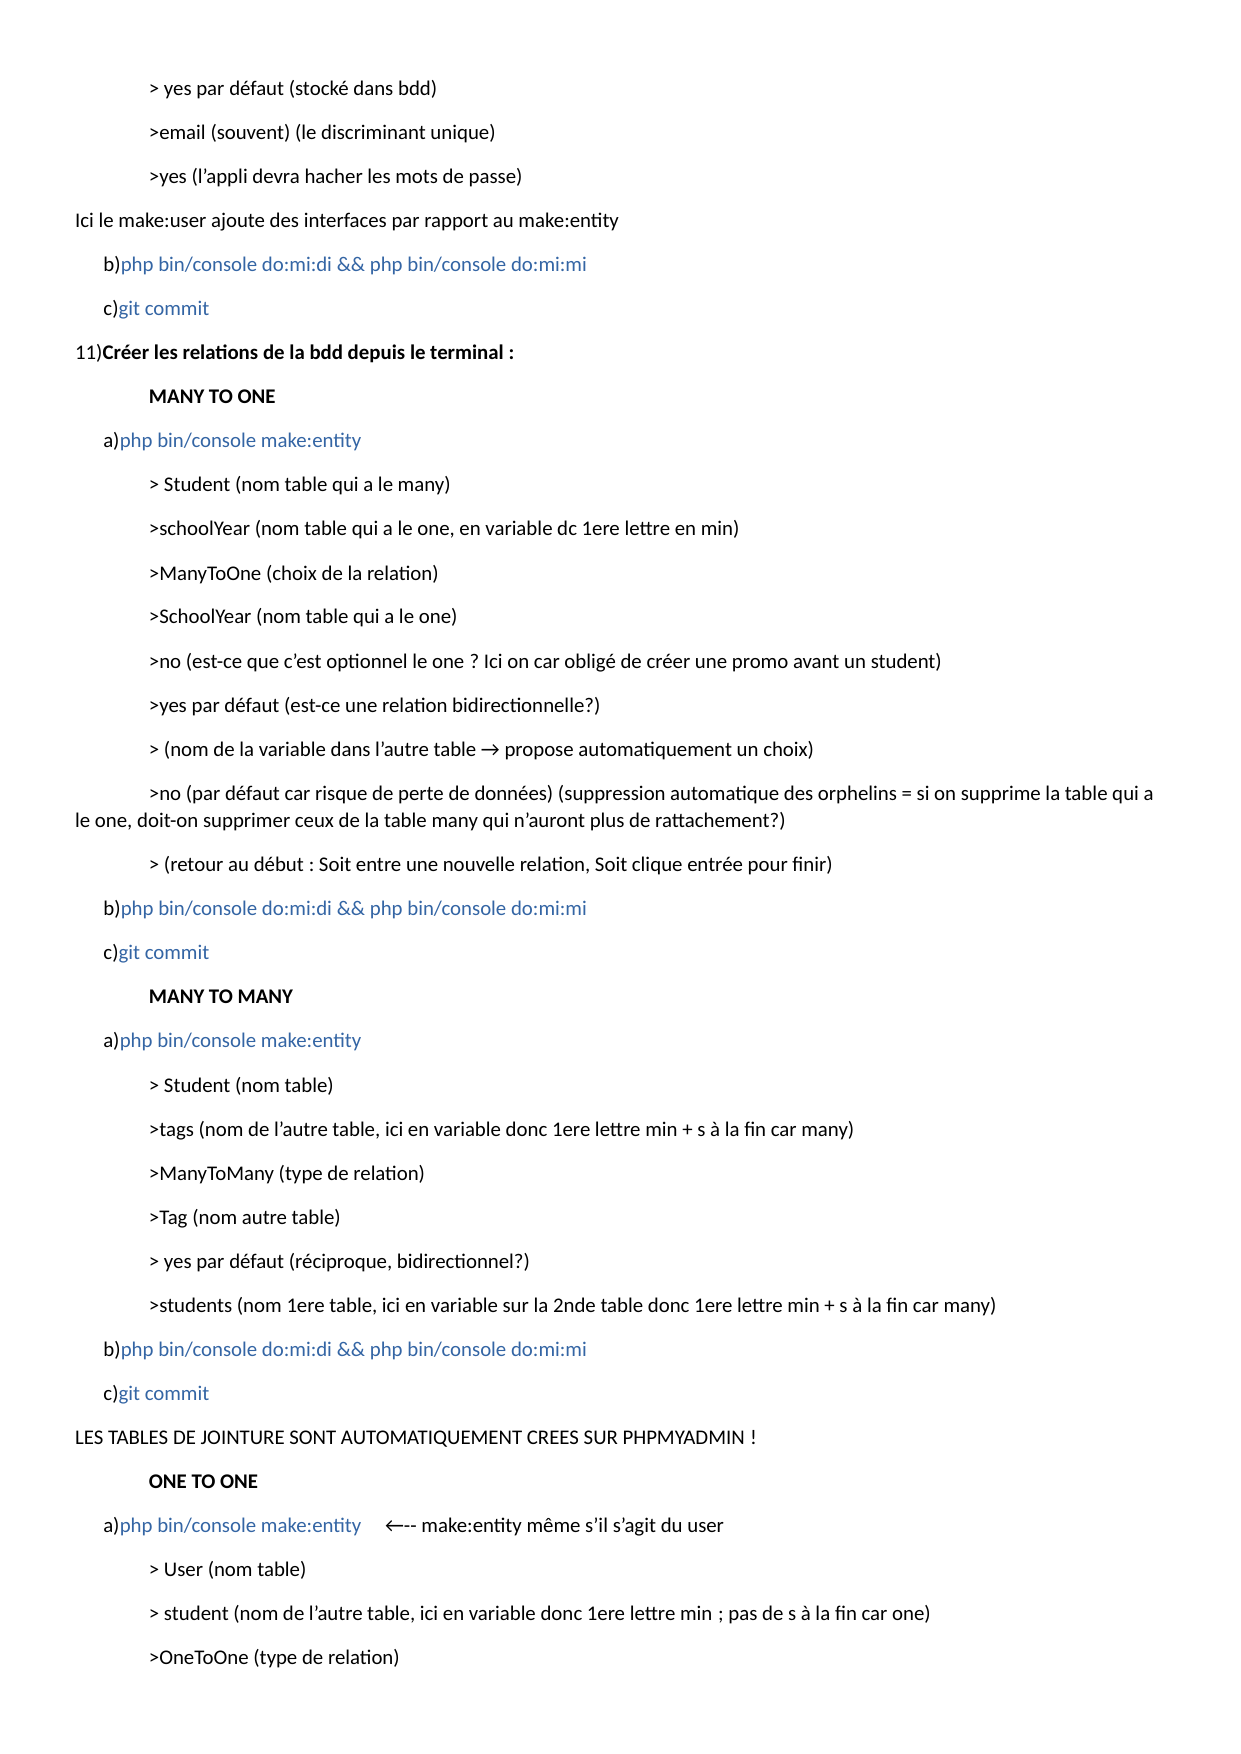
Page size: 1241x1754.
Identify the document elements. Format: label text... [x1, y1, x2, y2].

text >SchoolYear (nom table qui a le one) [75, 604, 1165, 629]
text >no (par défaut car risque de perte de données) (suppression automatique des orphelins = si on supprime la table qui a le one, doit-on supprimer ceux de la table many qui n’auront plus de rattachement?) [75, 780, 1165, 833]
text >no (est-ce que c’est optionnel le one ? Ici on car obligé de créer une promo avant un student) [75, 648, 1165, 673]
text b)php bin/console do:mi:di && php bin/console do:mi:mi [75, 1336, 1165, 1362]
text a)php bin/console make:entity ←-- make:entity même s’il s’agit du user [75, 1512, 1165, 1538]
text >schoolYear (nom table qui a le one, en variable dc 1ere lettre en min) [75, 516, 1165, 541]
text MANY TO MANY [75, 984, 1165, 1009]
text > yes par défaut (réciproque, bidirectionnel?) [75, 1248, 1165, 1273]
text MANY TO ONE [75, 383, 1165, 409]
text >yes (l’appli devra hacher les mots de passe) [75, 163, 1165, 188]
text > Student (nom table qui a le many) [75, 472, 1165, 497]
text >email (souvent) (le discriminant unique) [75, 119, 1165, 144]
text >students (nom 1ere table, ici en variable sur la 2nde table donc 1ere lettre min + s à la fin car many) [75, 1292, 1165, 1317]
text ONE TO ONE [75, 1468, 1165, 1494]
text >tags (nom de l’autre table, ici en variable donc 1ere lettre min + s à la fin car many) [75, 1116, 1165, 1141]
text c)git commit [75, 939, 1165, 965]
text Ici le make:user ajoute des interfaces par rapport au make:entity [75, 207, 1165, 233]
text c)git commit [75, 295, 1165, 321]
text b)php bin/console do:mi:di && php bin/console do:mi:mi [75, 251, 1165, 277]
text 11)Créer les relations de la bdd depuis le terminal : [75, 339, 1165, 365]
text a)php bin/console make:entity [75, 427, 1165, 453]
text > student (nom de l’autre table, ici en variable donc 1ere lettre min ; pas de s à la fin car one) [75, 1601, 1165, 1626]
text >yes par défaut (est-ce une relation bidirectionnelle?) [75, 692, 1165, 717]
text a)php bin/console make:entity [75, 1028, 1165, 1053]
text > (nom de la variable dans l’autre table → propose automatiquement un choix) [75, 736, 1165, 761]
text LES TABLES DE JOINTURE SONT AUTOMATIQUEMENT CREES SUR PHPMYADMIN ! [75, 1424, 1165, 1450]
text > (retour au début : Soit entre une nouvelle relation, Soit clique entrée pour finir) [75, 851, 1165, 877]
text b)php bin/console do:mi:di && php bin/console do:mi:mi [75, 896, 1165, 921]
text >Tag (nom autre table) [75, 1204, 1165, 1229]
text > User (nom table) [75, 1556, 1165, 1582]
text >OneToOne (type de relation) [75, 1644, 1165, 1670]
text >ManyToMany (type de relation) [75, 1160, 1165, 1185]
text c)git commit [75, 1380, 1165, 1406]
text > Student (nom table) [75, 1072, 1165, 1097]
text >ManyToOne (choix de la relation) [75, 560, 1165, 585]
text > yes par défaut (stocké dans bdd) [75, 75, 1165, 100]
